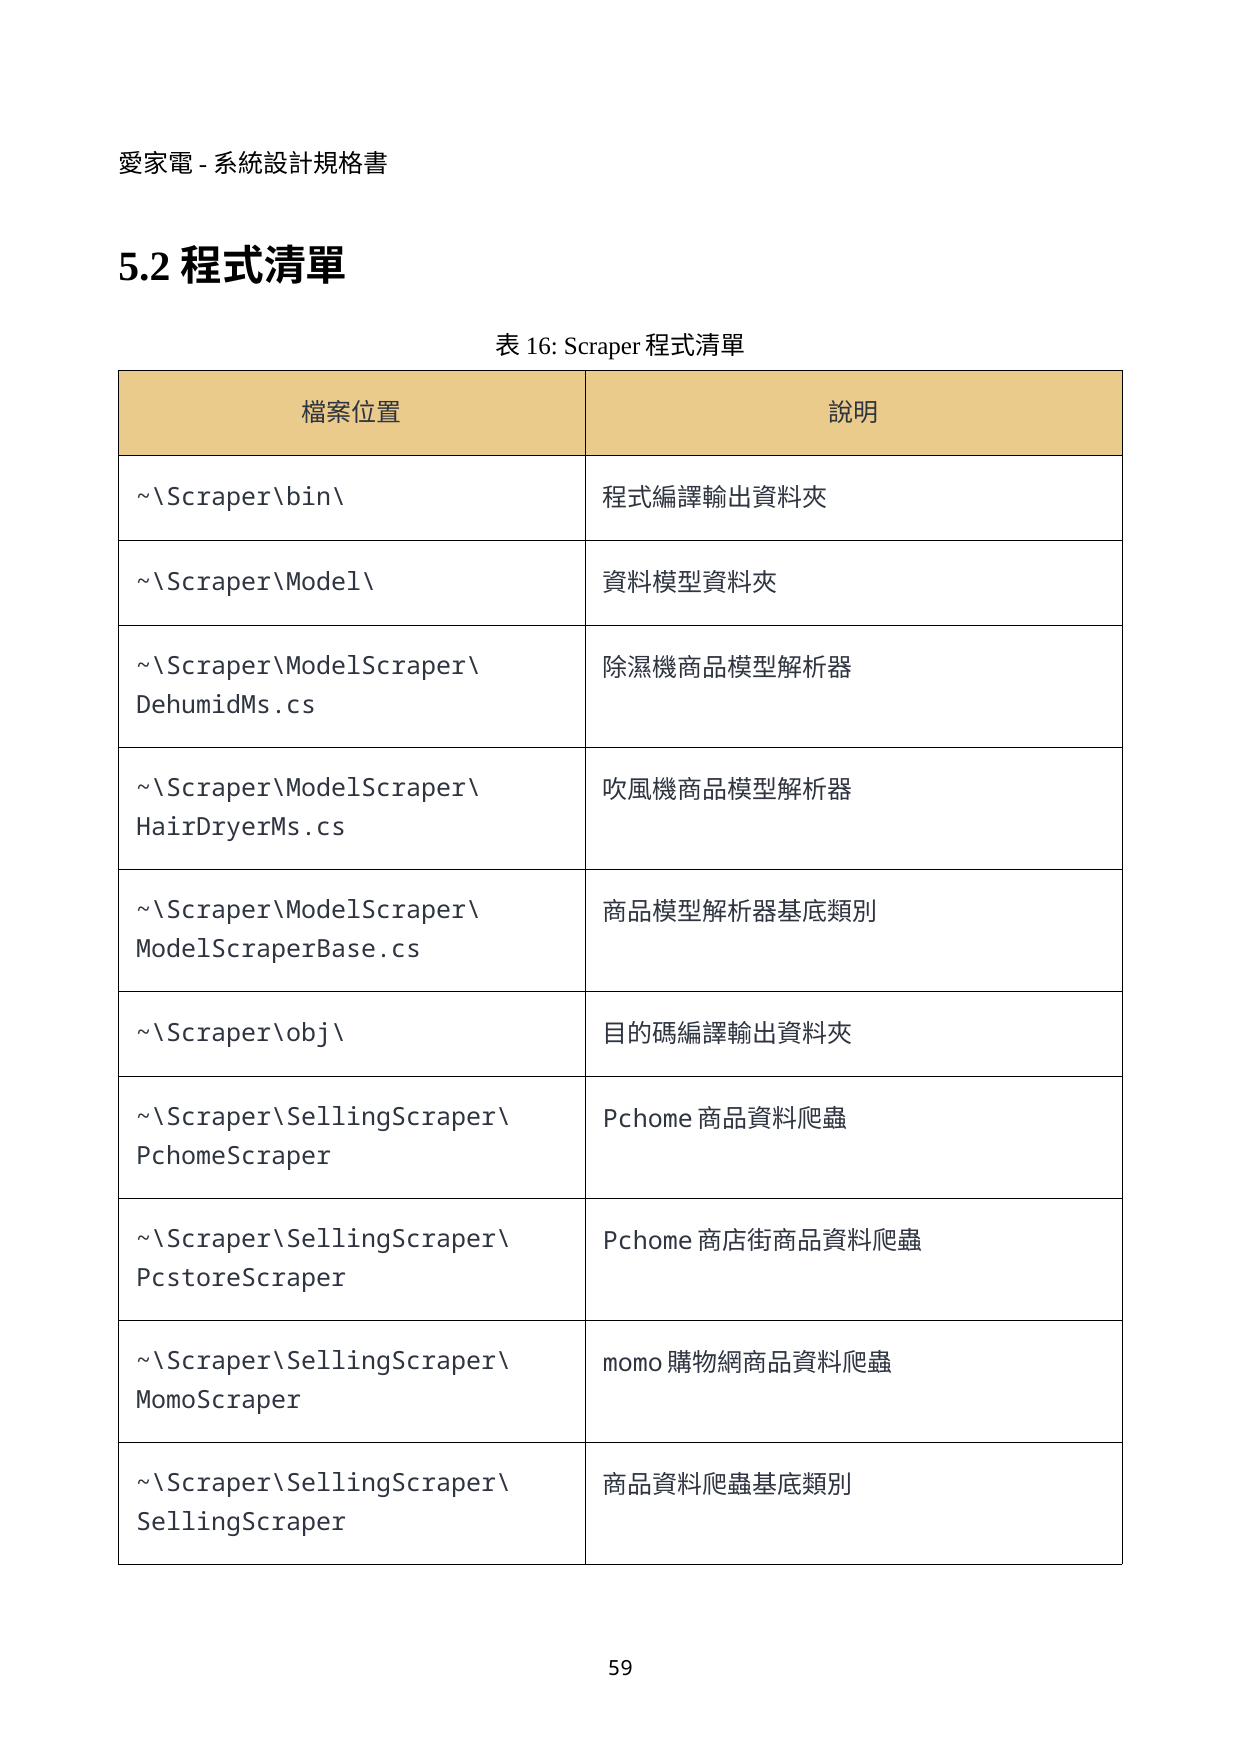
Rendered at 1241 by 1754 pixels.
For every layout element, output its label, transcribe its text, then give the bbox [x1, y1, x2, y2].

table_cell ~\Scraper\ModelScraper\DehumidMs.cs [119, 626, 585, 747]
subtitle 5.2 程式清單 [118, 232, 1122, 293]
table_cell ~\Scraper\ModelScraper\ModelScraperBase.cs [119, 870, 585, 991]
table_cell momo購物網商品資料爬蟲 [586, 1321, 1122, 1442]
table_cell 除濕機商品模型解析器 [586, 626, 1122, 747]
table_cell 目的碼編譯輸出資料夾 [586, 992, 1122, 1076]
table_cell ~\Scraper\bin\ [119, 456, 585, 540]
text 表 16: Scraper程式清單 [118, 325, 1122, 361]
table_cell Pchome商店街商品資料爬蟲 [586, 1199, 1122, 1320]
table_cell 商品模型解析器基底類別 [586, 870, 1122, 991]
table_header 說明 [586, 371, 1122, 455]
table_cell ~\Scraper\Model\ [119, 541, 585, 625]
table_cell ~\Scraper\SellingScraper\MomoScraper [119, 1321, 585, 1442]
table_header 檔案位置 [119, 371, 585, 455]
table_cell ~\Scraper\SellingScraper\SellingScraper [119, 1443, 585, 1564]
table_cell ~\Scraper\SellingScraper\PcstoreScraper [119, 1199, 585, 1320]
table_cell ~\Scraper\ModelScraper\HairDryerMs.cs [119, 748, 585, 869]
table_cell Pchome商品資料爬蟲 [586, 1077, 1122, 1198]
table_cell 程式編譯輸出資料夾 [586, 456, 1122, 540]
table_cell ~\Scraper\SellingScraper\PchomeScraper [119, 1077, 585, 1198]
table_cell 資料模型資料夾 [586, 541, 1122, 625]
table_cell 商品資料爬蟲基底類別 [586, 1443, 1122, 1564]
table_cell 吹風機商品模型解析器 [586, 748, 1122, 869]
table_cell ~\Scraper\obj\ [119, 992, 585, 1076]
